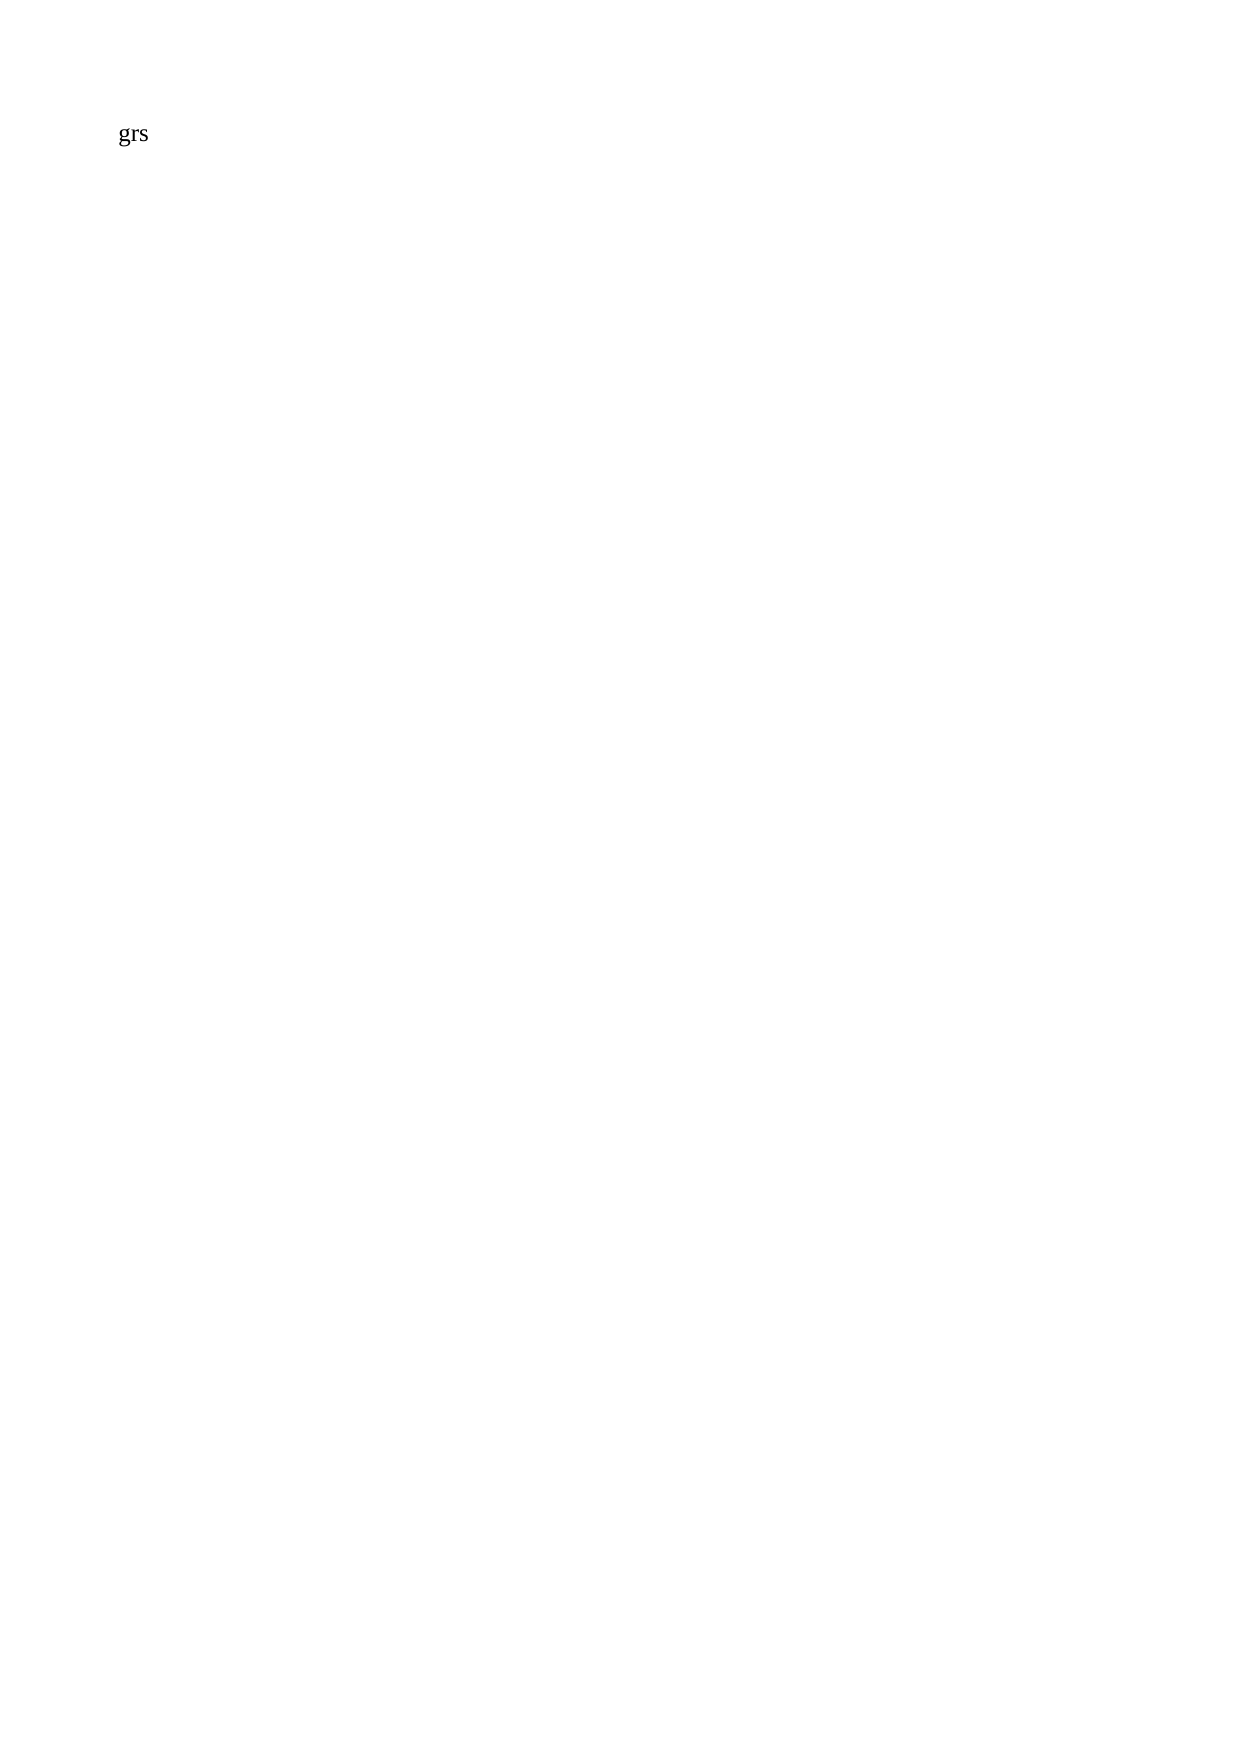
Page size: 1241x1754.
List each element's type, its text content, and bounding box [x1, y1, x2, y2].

text grs [118, 118, 1122, 147]
